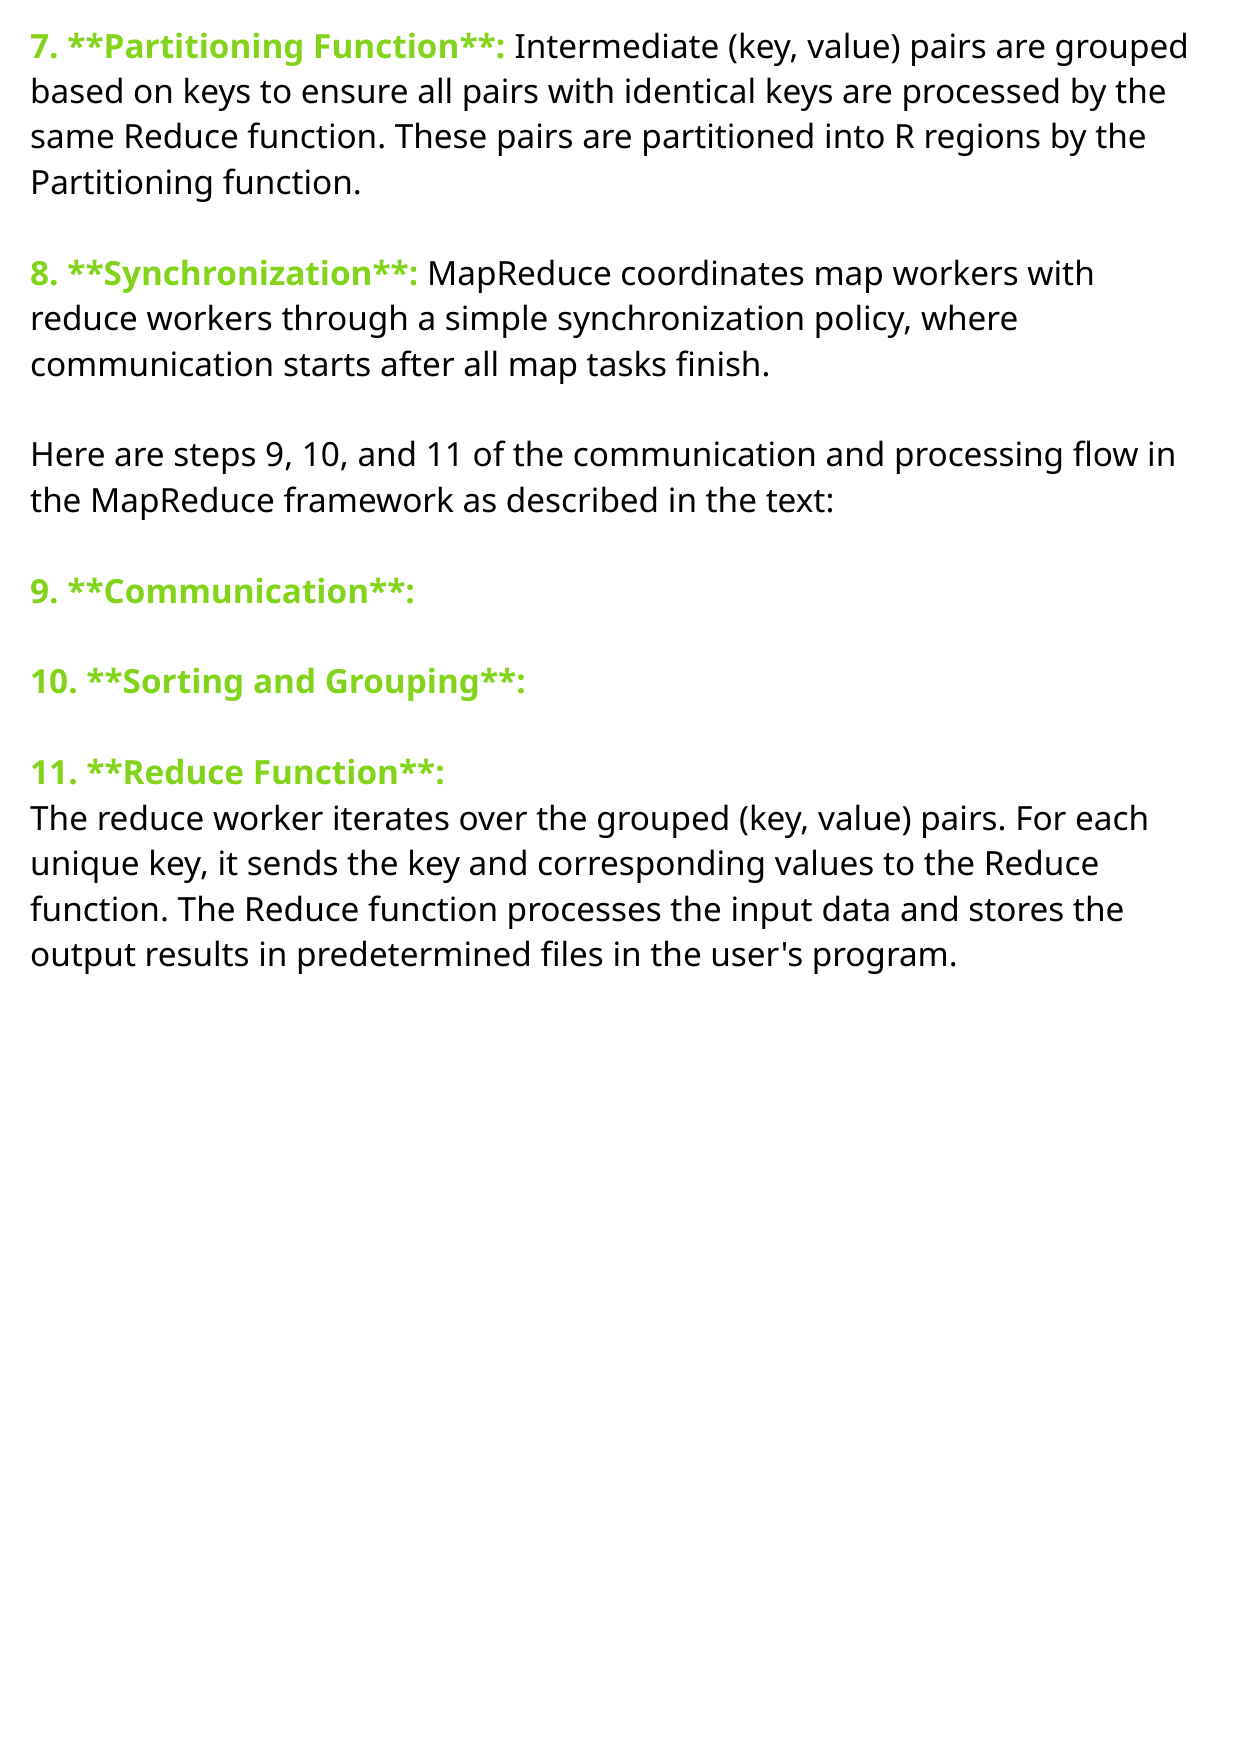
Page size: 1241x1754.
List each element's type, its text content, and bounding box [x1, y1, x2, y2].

subtitle 9. **Communication**: [30, 567, 1211, 613]
subtitle 10. **Sorting and Grouping**: [30, 658, 1211, 704]
subtitle Here are steps 9, 10, and 11 of the communication and processing flow in the MapReduce framework as described in the text: [30, 431, 1211, 522]
subtitle The reduce worker iterates over the grouped (key, value) pairs. For each unique key, it sends the key and corresponding values to the Reduce function. The Reduce function processes the input data and stores the output results in predetermined files in the user's program. [30, 794, 1211, 976]
subtitle 11. **Reduce Function**: [30, 749, 1211, 794]
subtitle 8. **Synchronization**: MapReduce coordinates map workers with reduce workers through a simple synchronization policy, where communication starts after all map tasks finish. [30, 249, 1211, 386]
subtitle 7. **Partitioning Function**: Intermediate (key, value) pairs are grouped based on keys to ensure all pairs with identical keys are processed by the same Reduce function. These pairs are partitioned into R regions by the Partitioning function. [30, 22, 1211, 204]
